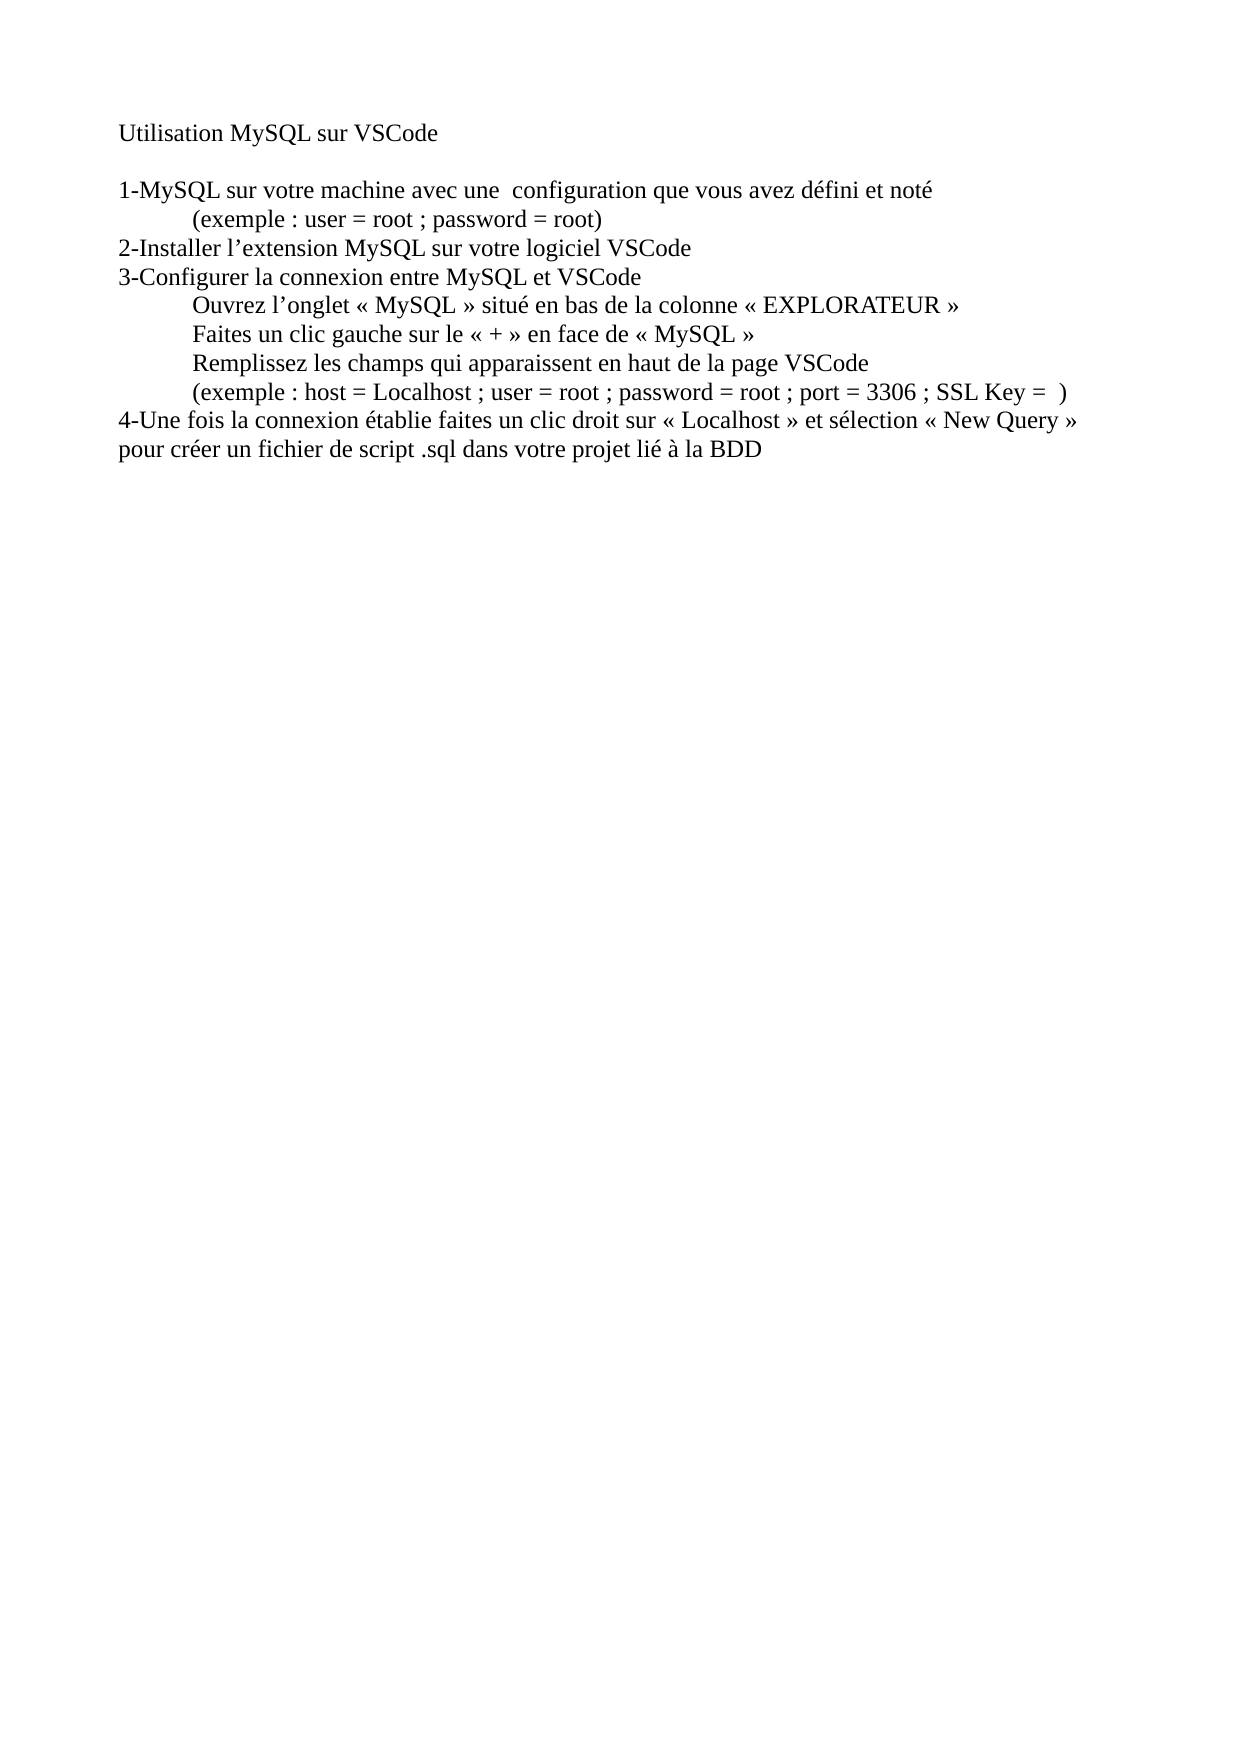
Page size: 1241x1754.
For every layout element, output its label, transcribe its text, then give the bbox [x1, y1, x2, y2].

text 4-Une fois la connexion établie faites un clic droit sur « Localhost » et sélection « New Query » pour créer un fichier de script .sql dans votre projet lié à la BDD [118, 406, 1122, 463]
text Faites un clic gauche sur le « + » en face de « MySQL » [118, 319, 1122, 348]
text Utilisation MySQL sur VSCode [118, 118, 1122, 147]
text 1-MySQL sur votre machine avec une configuration que vous avez défini et noté [118, 176, 1122, 204]
text Remplissez les champs qui apparaissent en haut de la page VSCode [118, 348, 1122, 377]
text 3-Configurer la connexion entre MySQL et VSCode [118, 262, 1122, 291]
text (exemple : host = Localhost ; user = root ; password = root ; port = 3306 ; SSL Key = ) [118, 377, 1122, 406]
text Ouvrez l’onglet « MySQL » situé en bas de la colonne « EXPLORATEUR » [118, 291, 1122, 319]
text (exemple : user = root ; password = root) [118, 204, 1122, 233]
text 2-Installer l’extension MySQL sur votre logiciel VSCode [118, 233, 1122, 262]
